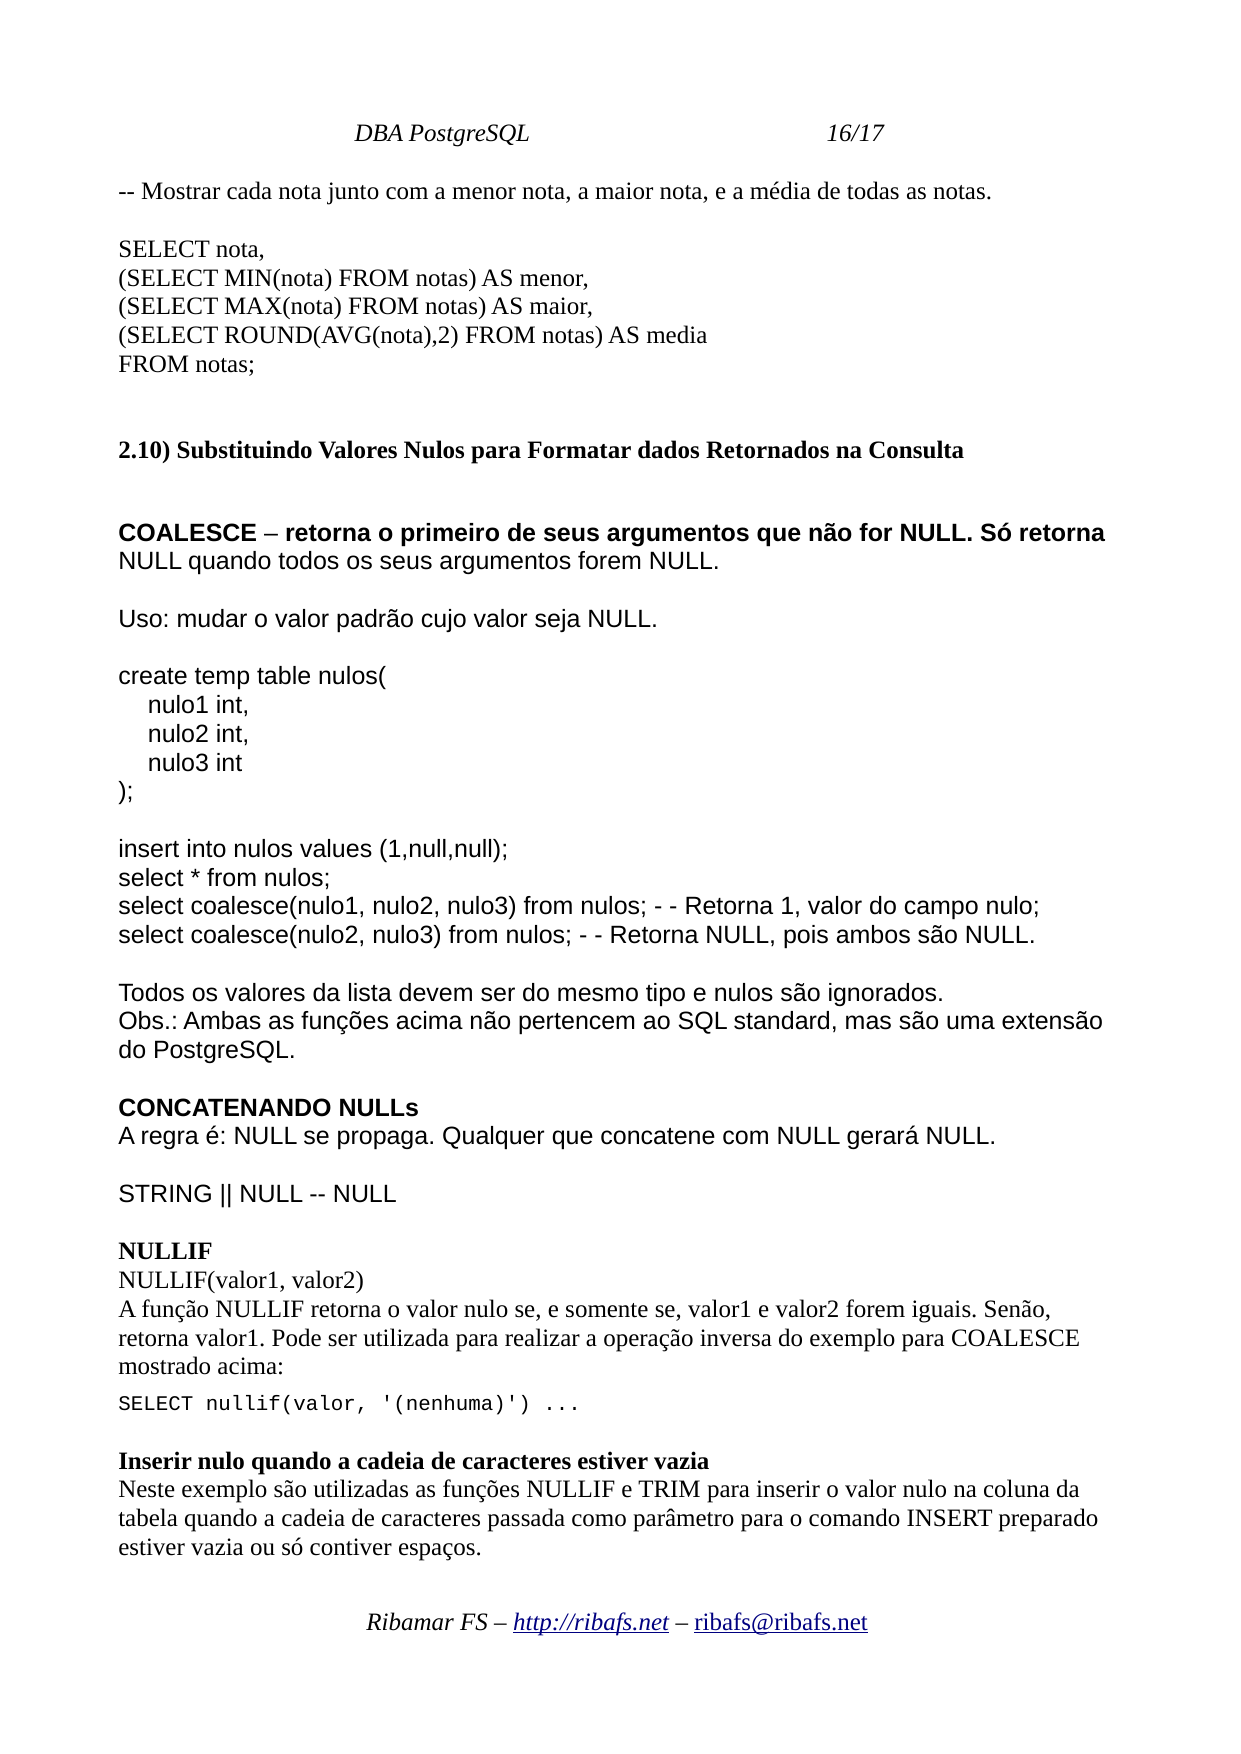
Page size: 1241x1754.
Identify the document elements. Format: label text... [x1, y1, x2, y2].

text nulo2 int, [118, 719, 1122, 748]
text nulo1 int, [118, 690, 1122, 719]
text Obs.: Ambas as funções acima não pertencem ao SQL standard, mas são uma extensão do PostgreSQL. [118, 1006, 1122, 1064]
text NULLIF [118, 1236, 1122, 1265]
text NULLIF(valor1, valor2) [118, 1265, 1122, 1294]
text STRING || NULL -- NULL [118, 1179, 1122, 1208]
text select coalesce(nulo1, nulo2, nulo3) from nulos; - - Retorna 1, valor do campo nulo; [118, 891, 1122, 920]
text SELECT nota, [118, 234, 1122, 263]
text create temp table nulos( [118, 661, 1122, 690]
text -- Mostrar cada nota junto com a menor nota, a maior nota, e a média de todas as notas. [118, 176, 1122, 234]
text SELECT nullif(valor, '(nenhuma)') ... [118, 1393, 1122, 1416]
text Todos os valores da lista devem ser do mesmo tipo e nulos são ignorados. [118, 978, 1122, 1006]
text FROM notas; [118, 349, 1122, 378]
text Inserir nulo quando a cadeia de caracteres estiver vazia Neste exemplo são utilizadas as funções NULLIF e TRIM para inserir o valor nulo na coluna da tabela quando a cadeia de caracteres passada como parâmetro para o comando INSERT preparado estiver vazia ou só contiver espaços. [118, 1446, 1122, 1561]
text (SELECT ROUND(AVG(nota),2) FROM notas) AS media [118, 320, 1122, 349]
text CONCATENANDO NULLs [118, 1093, 1122, 1121]
text 2.10) Substituindo Valores Nulos para Formatar dados Retornados na Consulta [118, 435, 1122, 464]
text nulo3 int [118, 748, 1122, 776]
text COALESCE – retorna o primeiro de seus argumentos que não for NULL. Só retorna NULL quando todos os seus argumentos forem NULL. [118, 518, 1122, 575]
text select coalesce(nulo2, nulo3) from nulos; - - Retorna NULL, pois ambos são NULL. [118, 920, 1122, 949]
text select * from nulos; [118, 863, 1122, 891]
text insert into nulos values (1,null,null); [118, 834, 1122, 863]
text ); [118, 776, 1122, 805]
text A regra é: NULL se propaga. Qualquer que concatene com NULL gerará NULL. [118, 1121, 1122, 1150]
text Uso: mudar o valor padrão cujo valor seja NULL. [118, 604, 1122, 633]
text A função NULLIF retorna o valor nulo se, e somente se, valor1 e valor2 forem iguais. Senão, retorna valor1. Pode ser utilizada para realizar a operação inversa do exemplo para COALESCE mostrado acima: [118, 1294, 1122, 1380]
text (SELECT MIN(nota) FROM notas) AS menor, [118, 263, 1122, 291]
text (SELECT MAX(nota) FROM notas) AS maior, [118, 291, 1122, 320]
